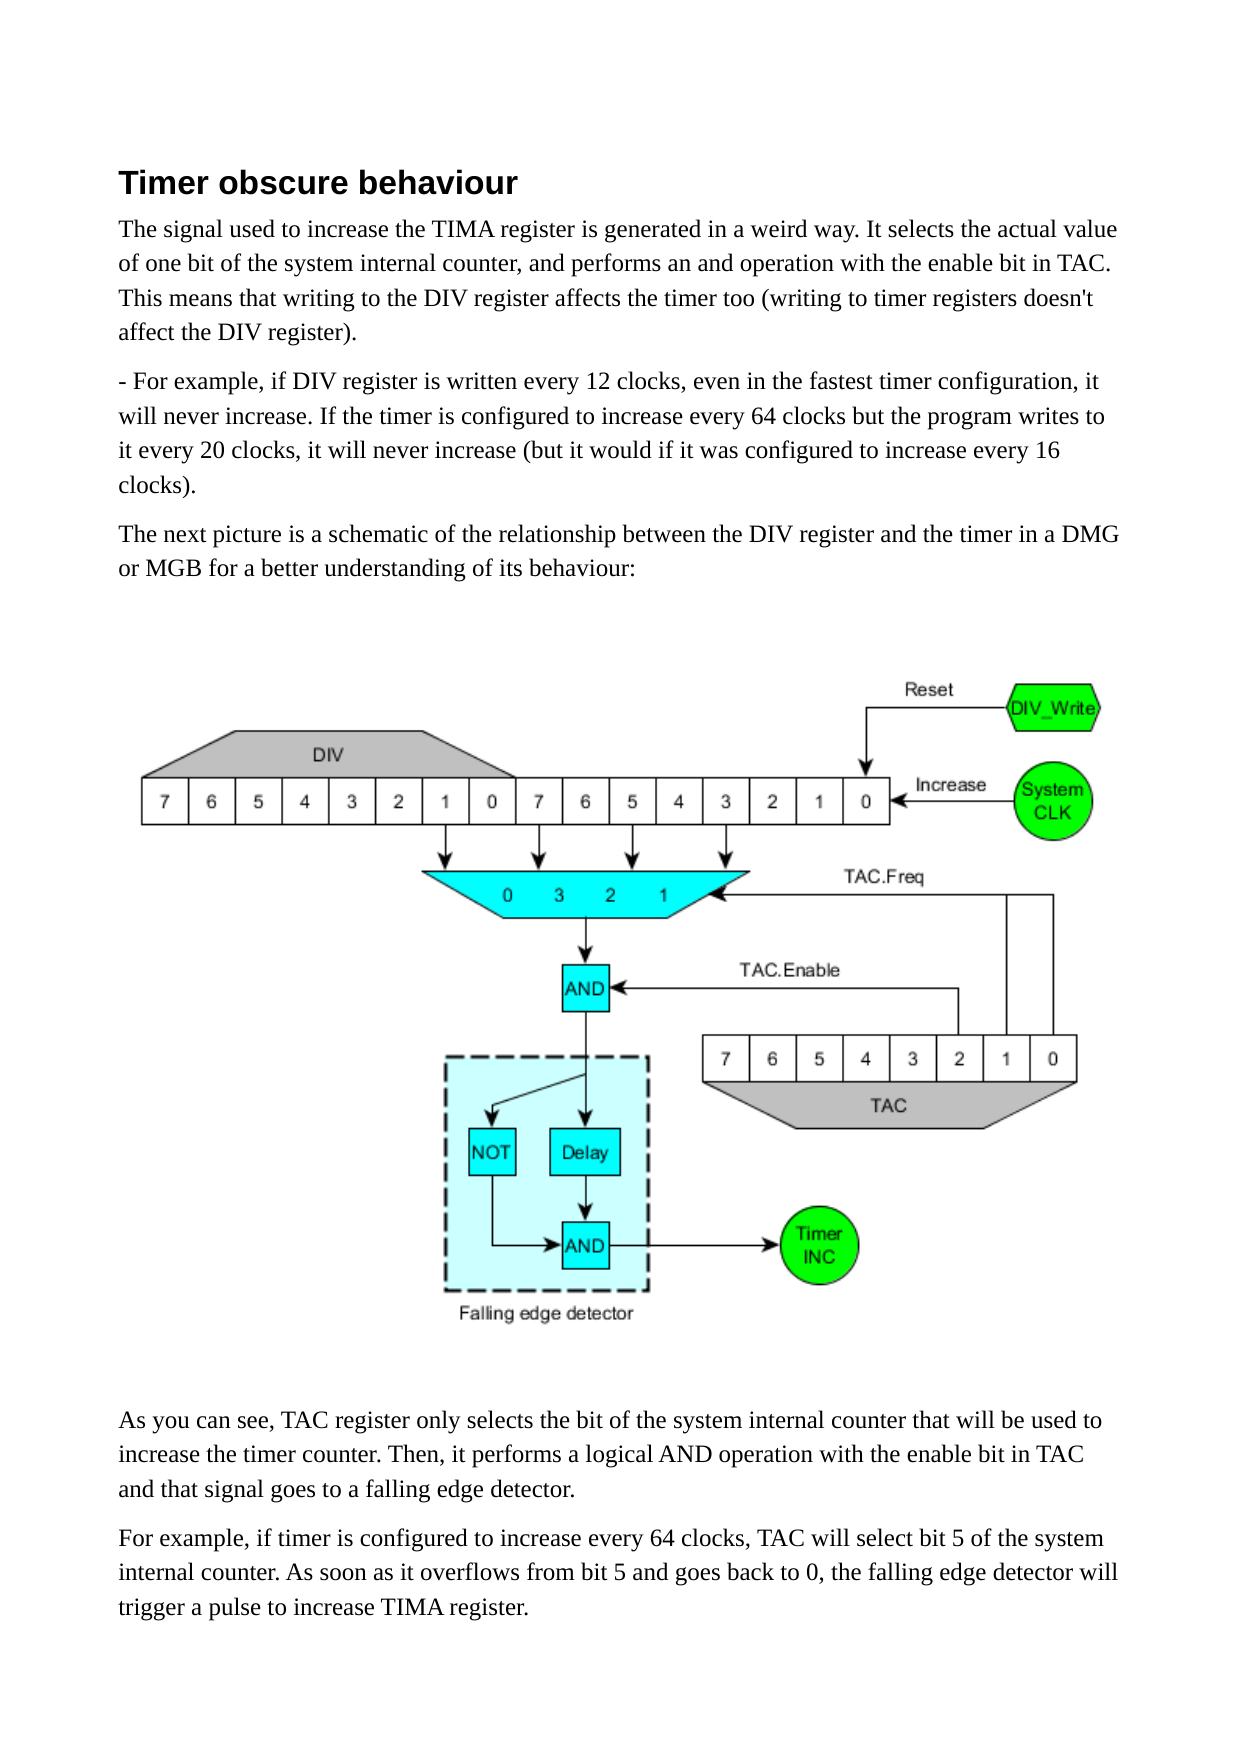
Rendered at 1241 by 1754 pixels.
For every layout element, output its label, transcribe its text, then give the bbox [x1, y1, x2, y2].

subtitle Timer obscure behaviour [118, 163, 1122, 201]
text For example, if timer is configured to increase every 64 clocks, TAC will select bit 5 of the system internal counter. As soon as it overflows from bit 5 and goes back to 0, the falling edge detector will trigger a pulse to increase TIMA register. [118, 1523, 1122, 1621]
picture [118, 651, 1123, 1351]
text The next picture is a schematic of the relationship between the DIV register and the timer in a DMG or MGB for a better understanding of its behaviour: [118, 519, 1122, 582]
text As you can see, TAC register only selects the bit of the system internal counter that will be used to increase the timer counter. Then, it performs a logical AND operation with the enable bit in TAC and that signal goes to a falling edge detector. [118, 1405, 1122, 1503]
text - For example, if DIV register is written every 12 clocks, even in the fastest timer configuration, it will never increase. If the timer is configured to increase every 64 clocks but the program writes to it every 20 clocks, it will never increase (but it would if it was configured to increase every 16 clocks). [118, 366, 1122, 498]
text The signal used to increase the TIMA register is generated in a weird way. It selects the actual value of one bit of the system internal counter, and performs an and operation with the enable bit in TAC. This means that writing to the DIV register affects the timer too (writing to timer registers doesn't affect the DIV register). [118, 214, 1122, 346]
